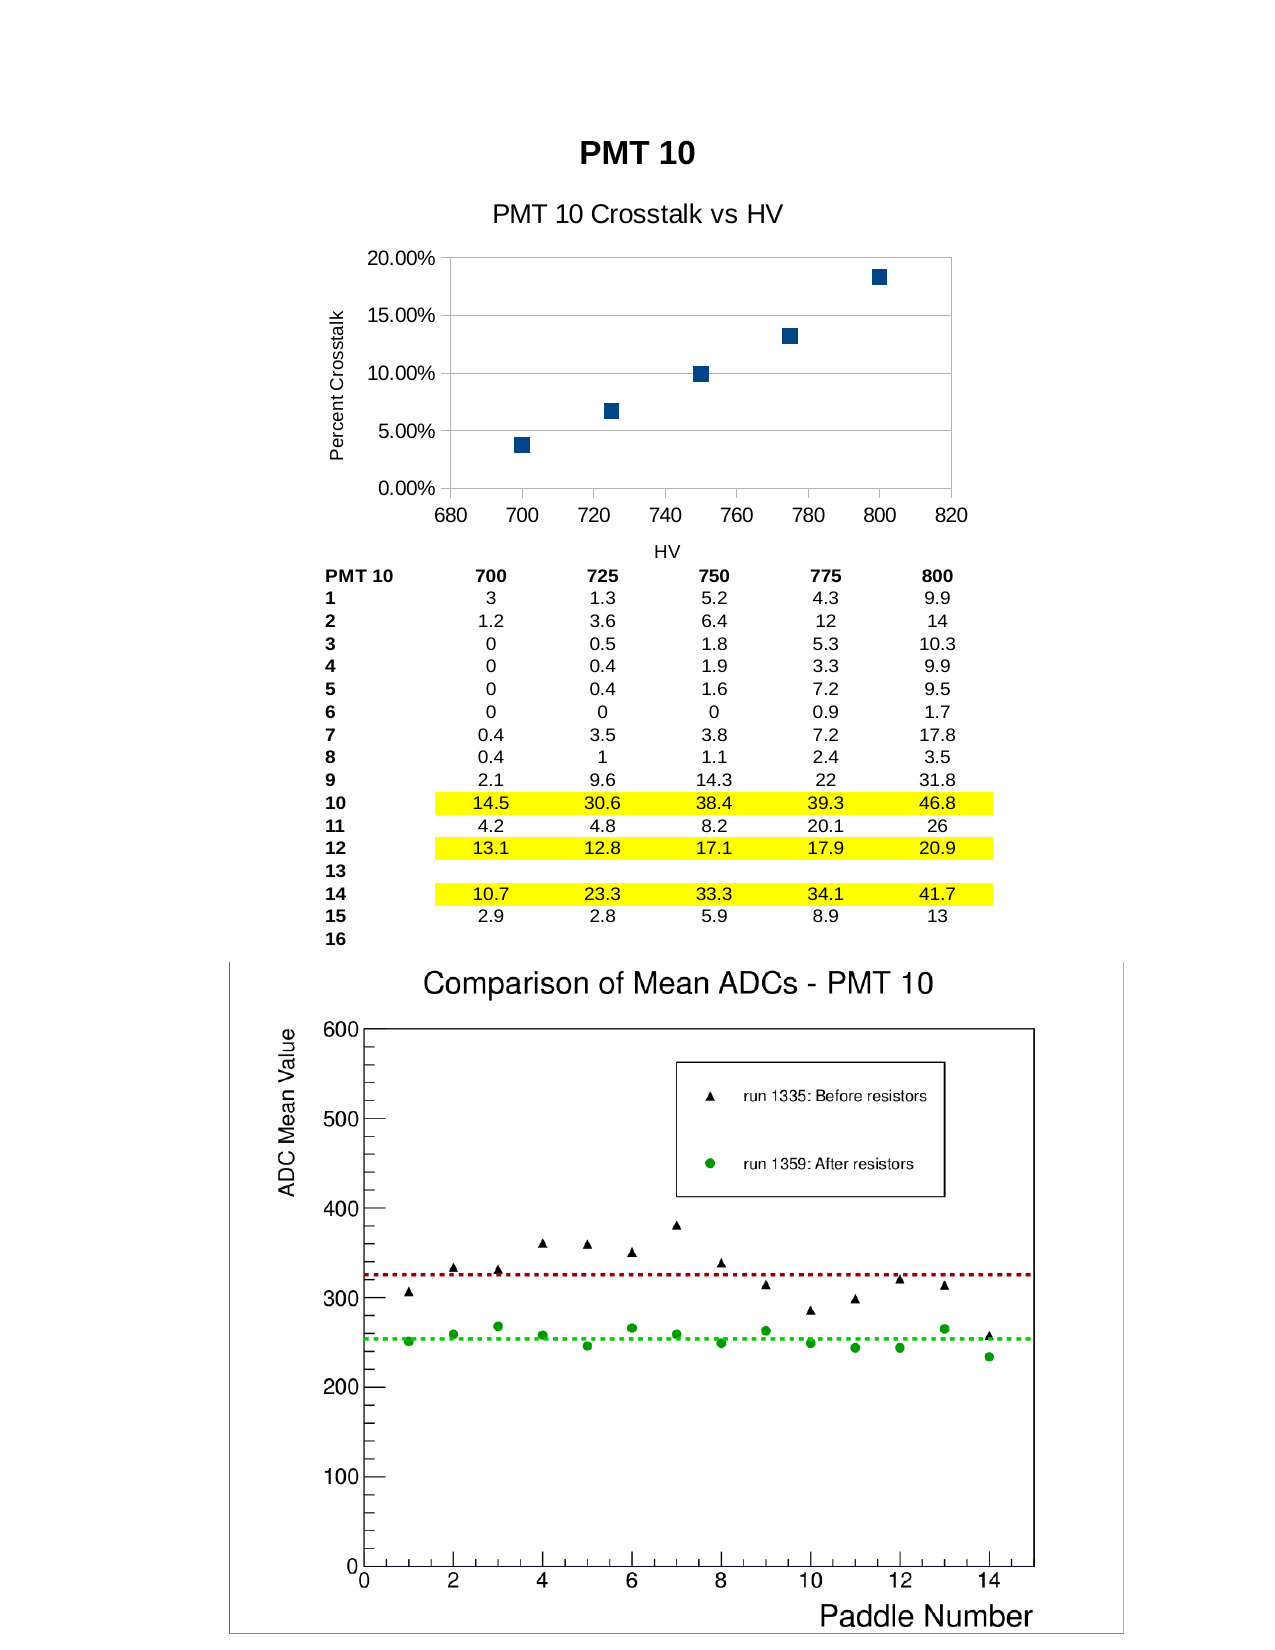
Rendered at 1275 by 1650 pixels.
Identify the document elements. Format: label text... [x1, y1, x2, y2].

text PMT 10 [75, 133, 1200, 172]
picture [229, 962, 1124, 1634]
